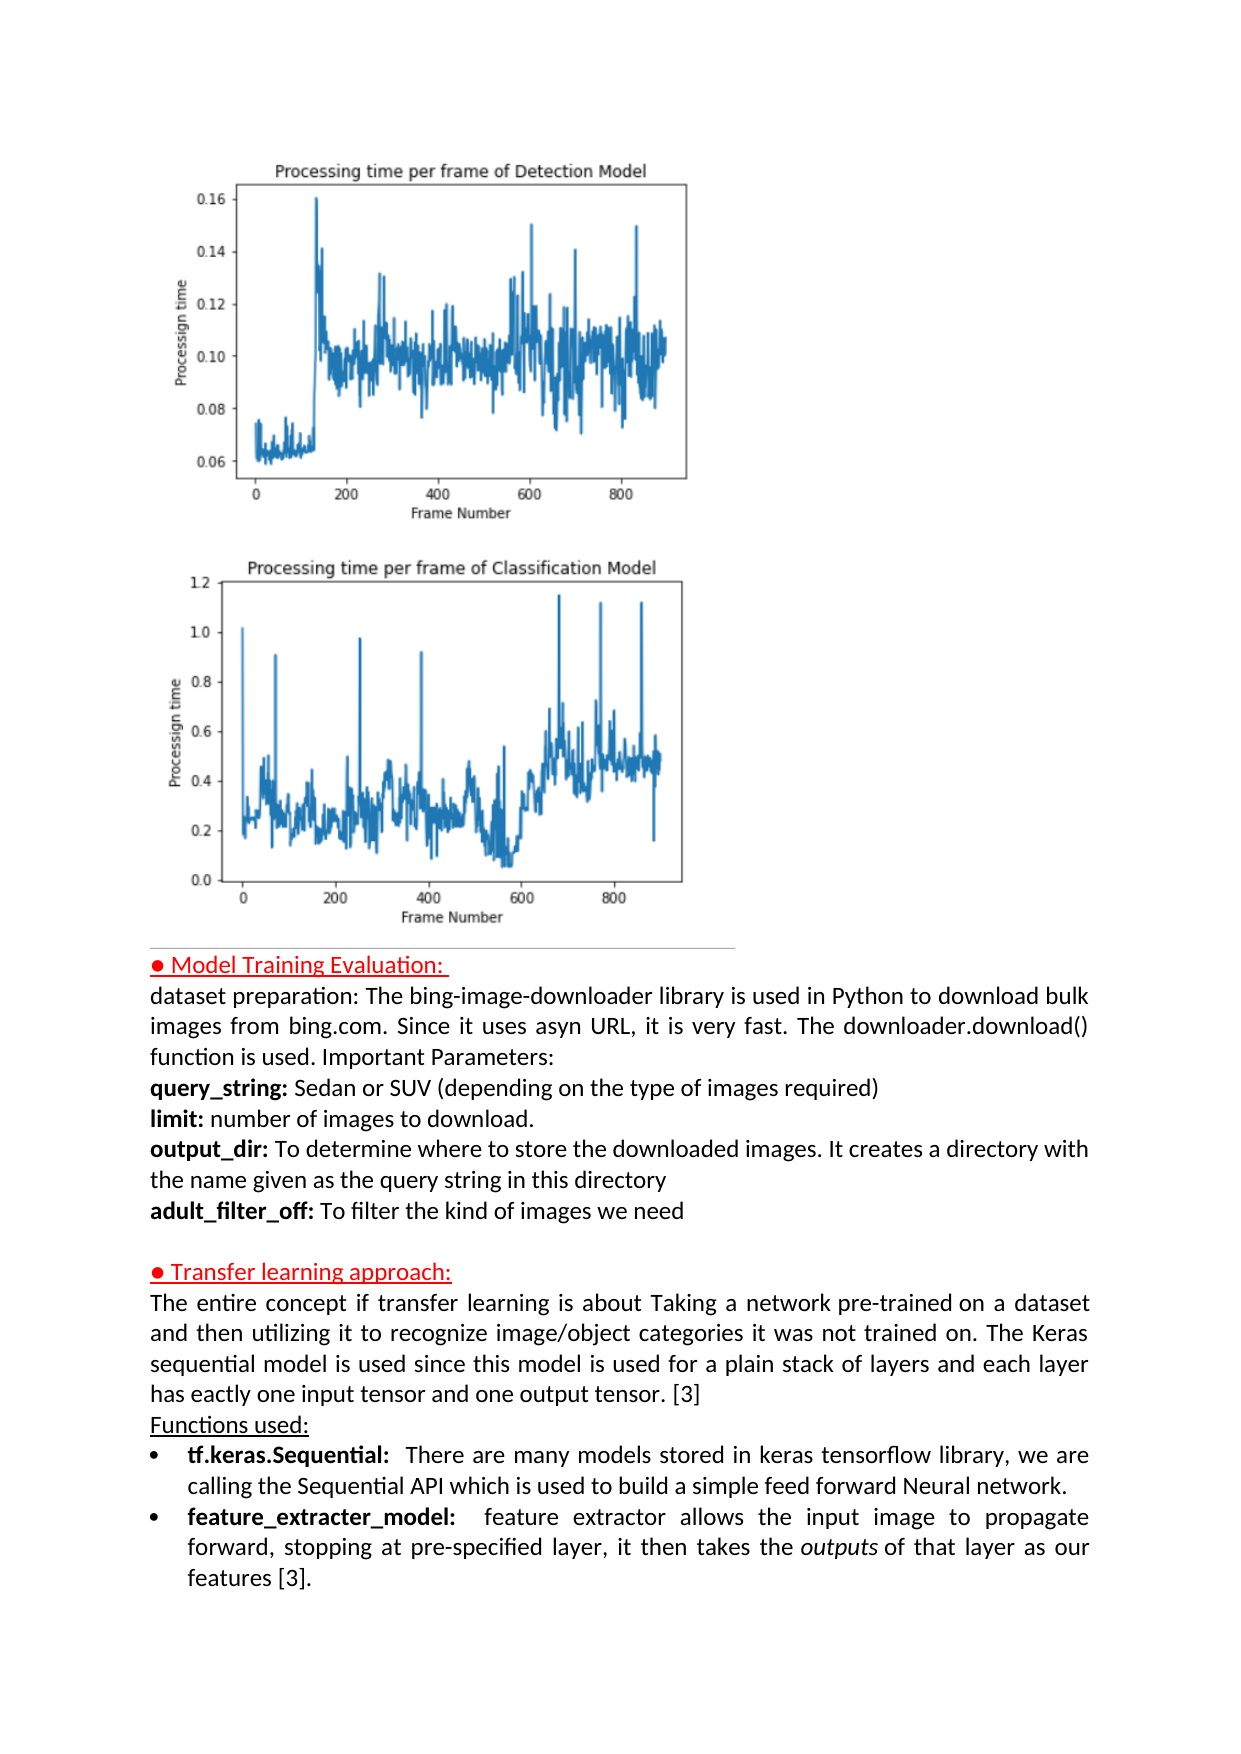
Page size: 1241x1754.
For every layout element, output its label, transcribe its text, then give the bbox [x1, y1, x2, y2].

list tf.keras.Sequential: There are many models stored in keras tensorflow library, we are calling the Sequential API which is used to build a simple feed forward Neural network. [150, 1440, 1090, 1501]
text limit: number of images to download. [150, 1103, 1090, 1133]
text dataset preparation: The bing-image-downloader library is used in Python to download bulk images from bing.com. Since it uses asyn URL, it is very fast. The downloader.download() function is used. Important Parameters: [150, 980, 1090, 1072]
text Functions used: [150, 1409, 1090, 1440]
text adult_filter_off: To filter the kind of images we need [150, 1195, 1090, 1225]
text query_string: Sedan or SUV (depending on the type of images required) [150, 1072, 1090, 1102]
text The entire concept if transfer learning is about Taking a network pre-trained on a dataset and then utilizing it to recognize image/object categories it was not trained on. The Keras sequential model is used since this model is used for a plain stack of layers and each layer has eactly one input tensor and one output tensor. [3] [150, 1287, 1090, 1409]
text ● Model Training Evaluation: [150, 949, 1090, 979]
list feature_extracter_model: feature extractor allows the input image to propagate forward, stopping at pre-specified layer, it then takes the outputs of that layer as our features [3]. [150, 1501, 1090, 1592]
text output_dir: To determine where to store the downloaded images. It creates a directory with the name given as the query string in this directory [150, 1133, 1090, 1195]
text ● Transfer learning approach: [150, 1256, 1090, 1287]
